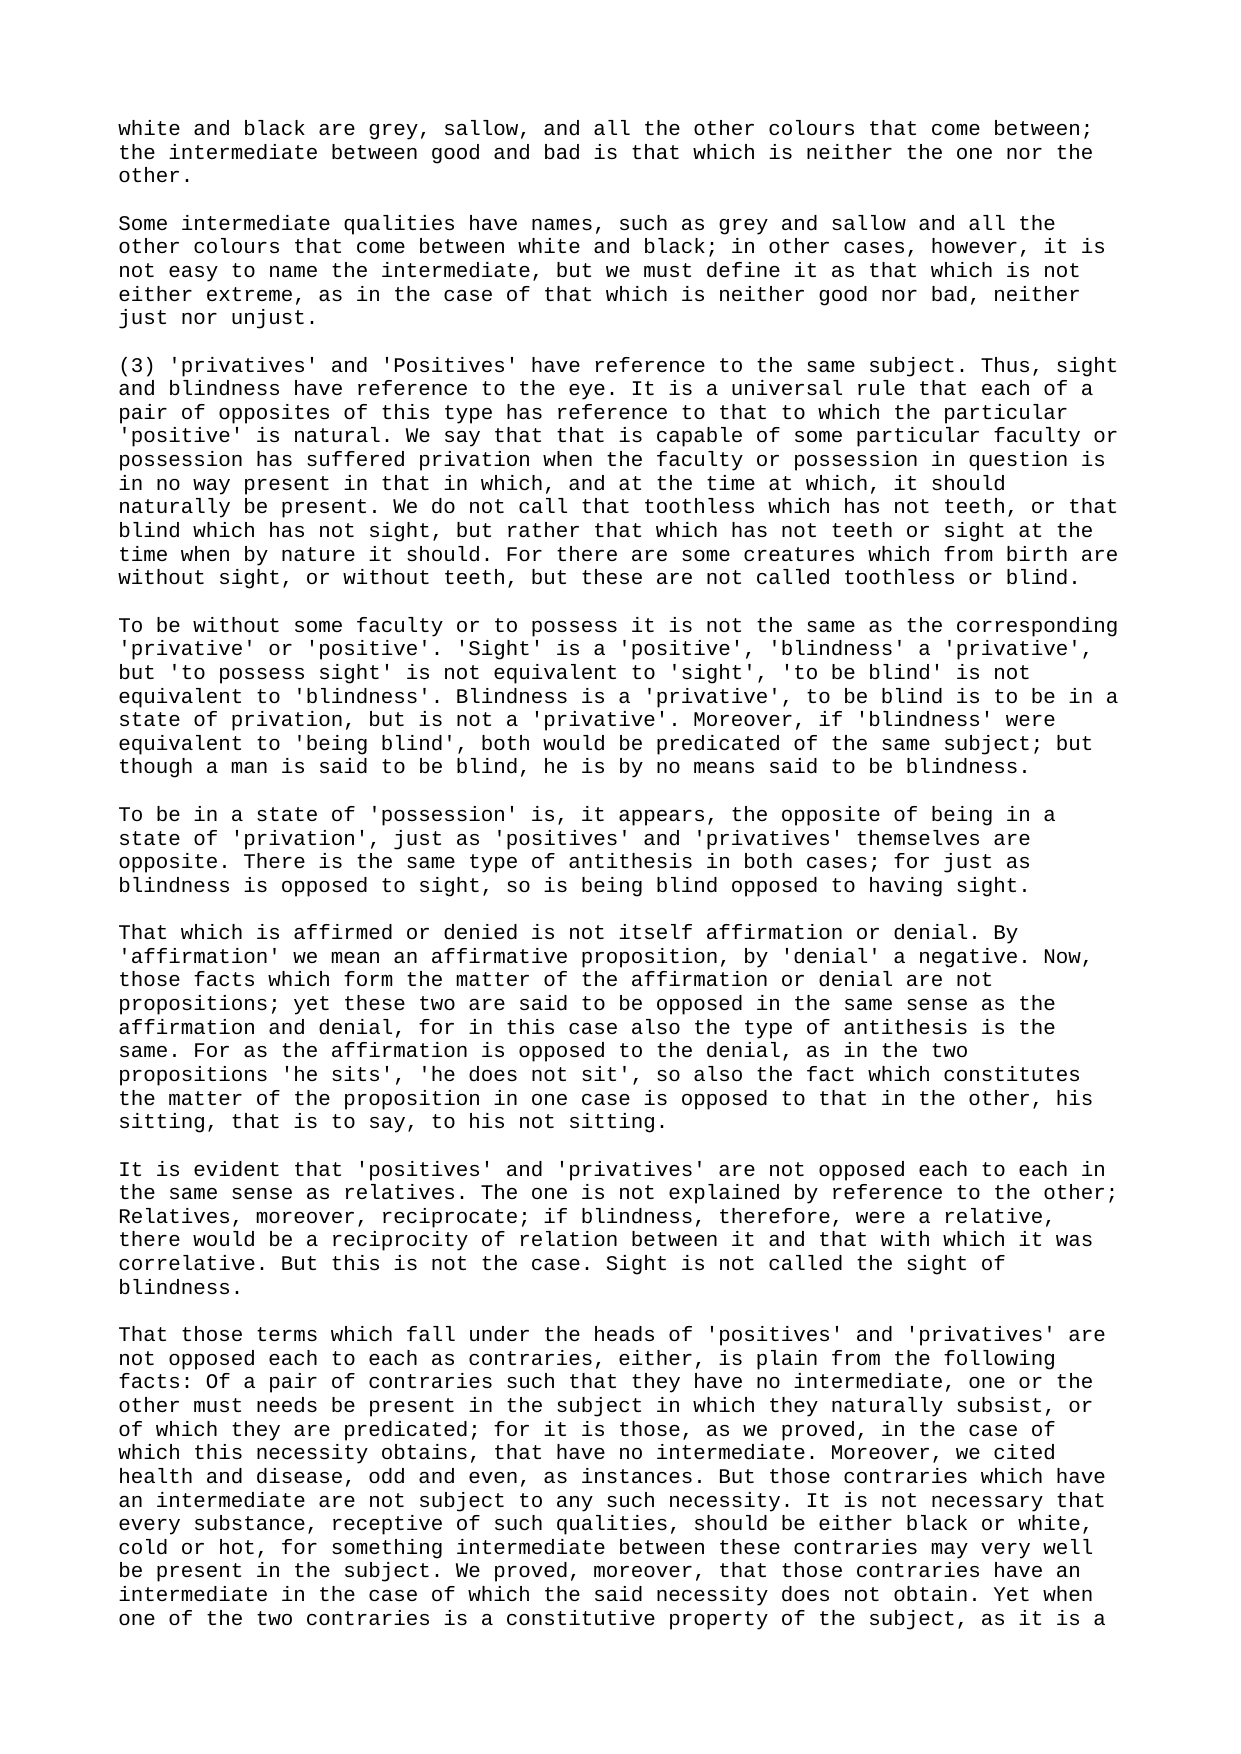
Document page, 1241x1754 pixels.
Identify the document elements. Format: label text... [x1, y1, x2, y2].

text Some intermediate qualities have names, such as grey and sallow and all the other colours that come between white and black; in other cases, however, it is not easy to name the intermediate, but we must define it as that which is not either extreme, as in the case of that which is neither good nor bad, neither just nor unjust. [118, 213, 1122, 331]
text white and black are grey, sallow, and all the other colours that come between; the intermediate between good and bad is that which is neither the one nor the other. [118, 118, 1122, 189]
text To be without some faculty or to possess it is not the same as the corresponding 'privative' or 'positive'. 'Sight' is a 'positive', 'blindness' a 'privative', but 'to possess sight' is not equivalent to 'sight', 'to be blind' is not equivalent to 'blindness'. Blindness is a 'privative', to be blind is to be in a state of privation, but is not a 'privative'. Moreover, if 'blindness' were equivalent to 'being blind', both would be predicated of the same subject; but though a man is said to be blind, he is by no means said to be blindness. [118, 615, 1122, 780]
text That which is affirmed or denied is not itself affirmation or denial. By 'affirmation' we mean an affirmative proposition, by 'denial' a negative. Now, those facts which form the matter of the affirmation or denial are not propositions; yet these two are said to be opposed in the same sense as the affirmation and denial, for in this case also the type of antithesis is the same. For as the affirmation is opposed to the denial, as in the two propositions 'he sits', 'he does not sit', so also the fact which constitutes the matter of the proposition in one case is opposed to that in the other, his sitting, that is to say, to his not sitting. [118, 922, 1122, 1135]
text (3) 'privatives' and 'Positives' have reference to the same subject. Thus, sight and blindness have reference to the eye. It is a universal rule that each of a pair of opposites of this type has reference to that to which the particular 'positive' is natural. We say that that is capable of some particular faculty or possession has suffered privation when the faculty or possession in question is in no way present in that in which, and at the time at which, it should naturally be present. We do not call that toothless which has not teeth, or that blind which has not sight, but rather that which has not teeth or sight at the time when by nature it should. For there are some creatures which from birth are without sight, or without teeth, but these are not called toothless or blind. [118, 354, 1122, 591]
text That those terms which fall under the heads of 'positives' and 'privatives' are not opposed each to each as contraries, either, is plain from the following facts: Of a pair of contraries such that they have no intermediate, one or the other must needs be present in the subject in which they naturally subsist, or of which they are predicated; for it is those, as we proved, in the case of which this necessity obtains, that have no intermediate. Moreover, we cited health and disease, odd and even, as instances. But those contraries which have an intermediate are not subject to any such necessity. It is not necessary that every substance, receptive of such qualities, should be either black or white, cold or hot, for something intermediate between these contraries may very well be present in the subject. We proved, moreover, that those contraries have an intermediate in the case of which the said necessity does not obtain. Yet when one of the two contraries is a constitutive property of the subject, as it is a [118, 1324, 1122, 1631]
text It is evident that 'positives' and 'privatives' are not opposed each to each in the same sense as relatives. The one is not explained by reference to the other; Relatives, moreover, reciprocate; if blindness, therefore, were a relative, there would be a reciprocity of relation between it and that with which it was correlative. But this is not the case. Sight is not called the sight of blindness. [118, 1158, 1122, 1300]
text To be in a state of 'possession' is, it appears, the opposite of being in a state of 'privation', just as 'positives' and 'privatives' themselves are opposite. There is the same type of antithesis in both cases; for just as blindness is opposed to sight, so is being blind opposed to having sight. [118, 804, 1122, 898]
